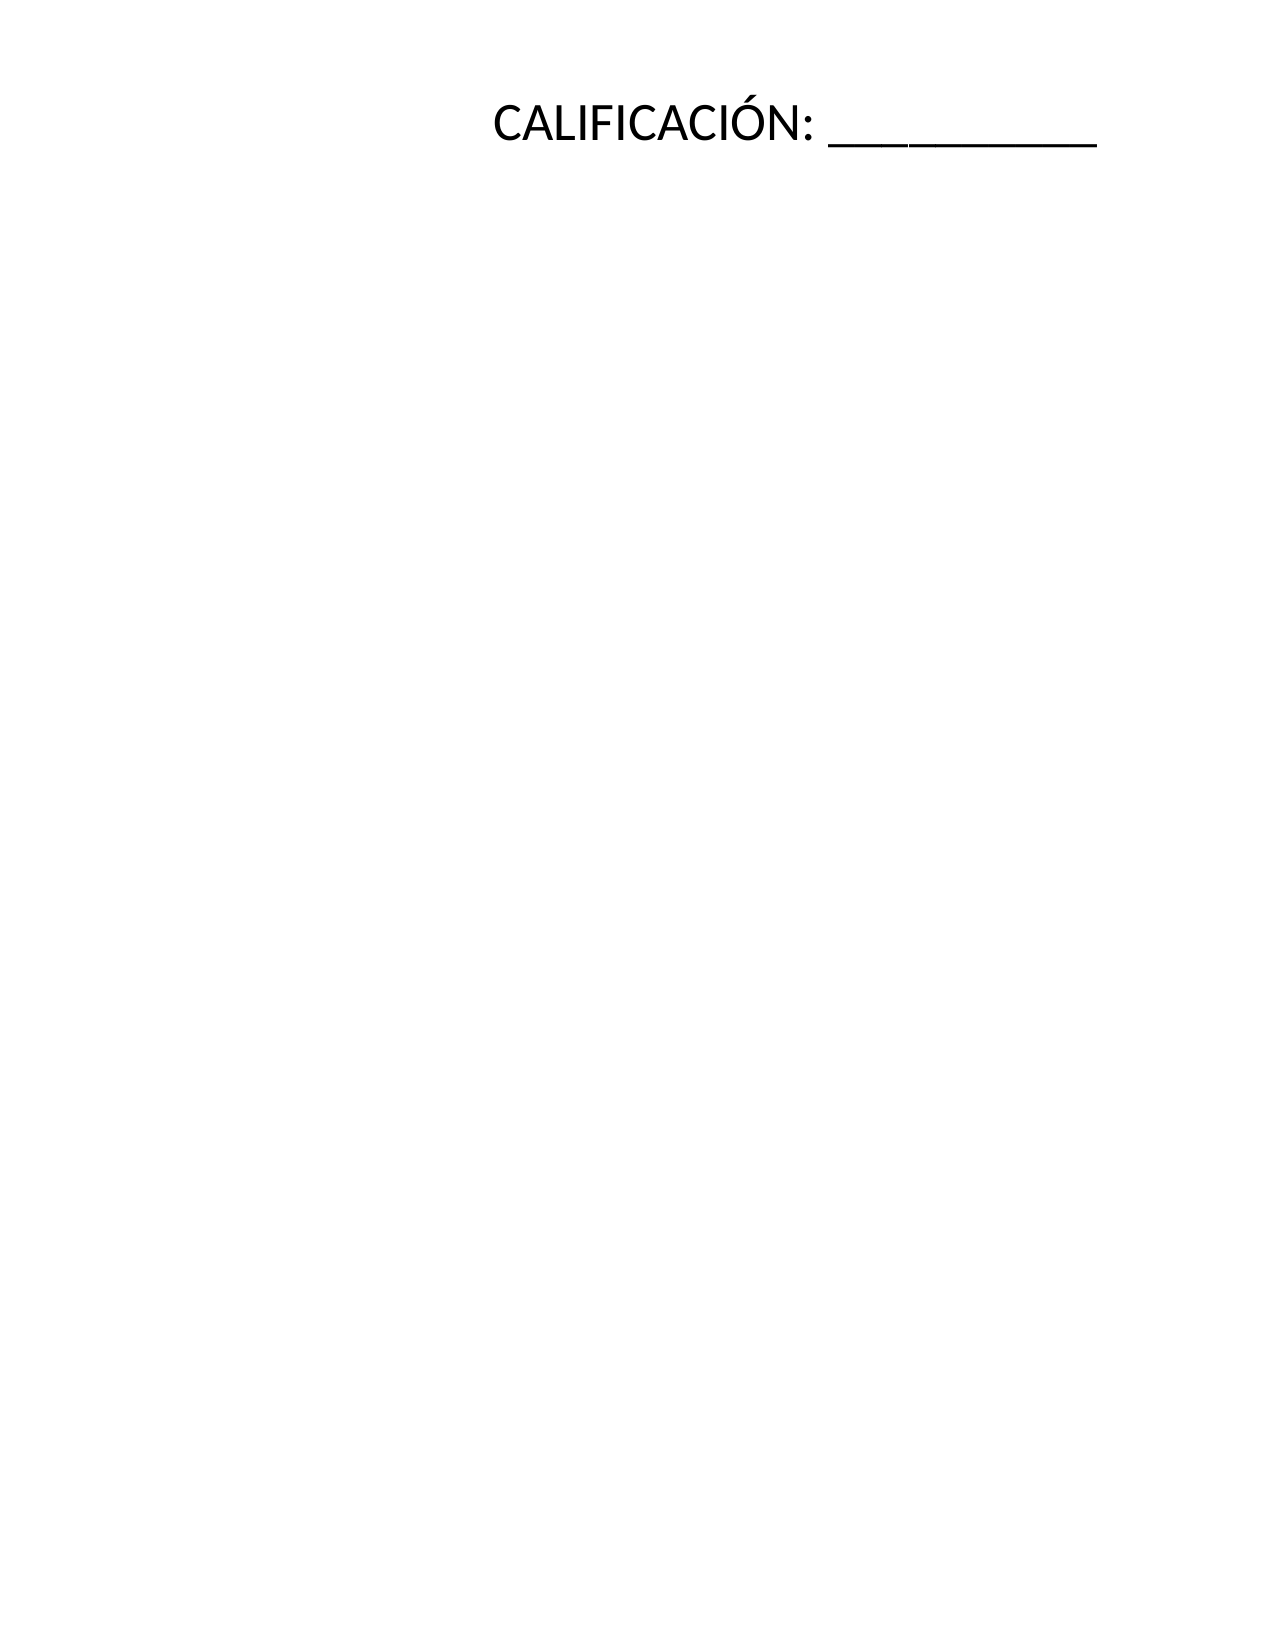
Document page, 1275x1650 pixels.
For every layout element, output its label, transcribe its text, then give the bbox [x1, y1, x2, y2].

text CALIFICACIÓN: __________ [118, 88, 1205, 154]
